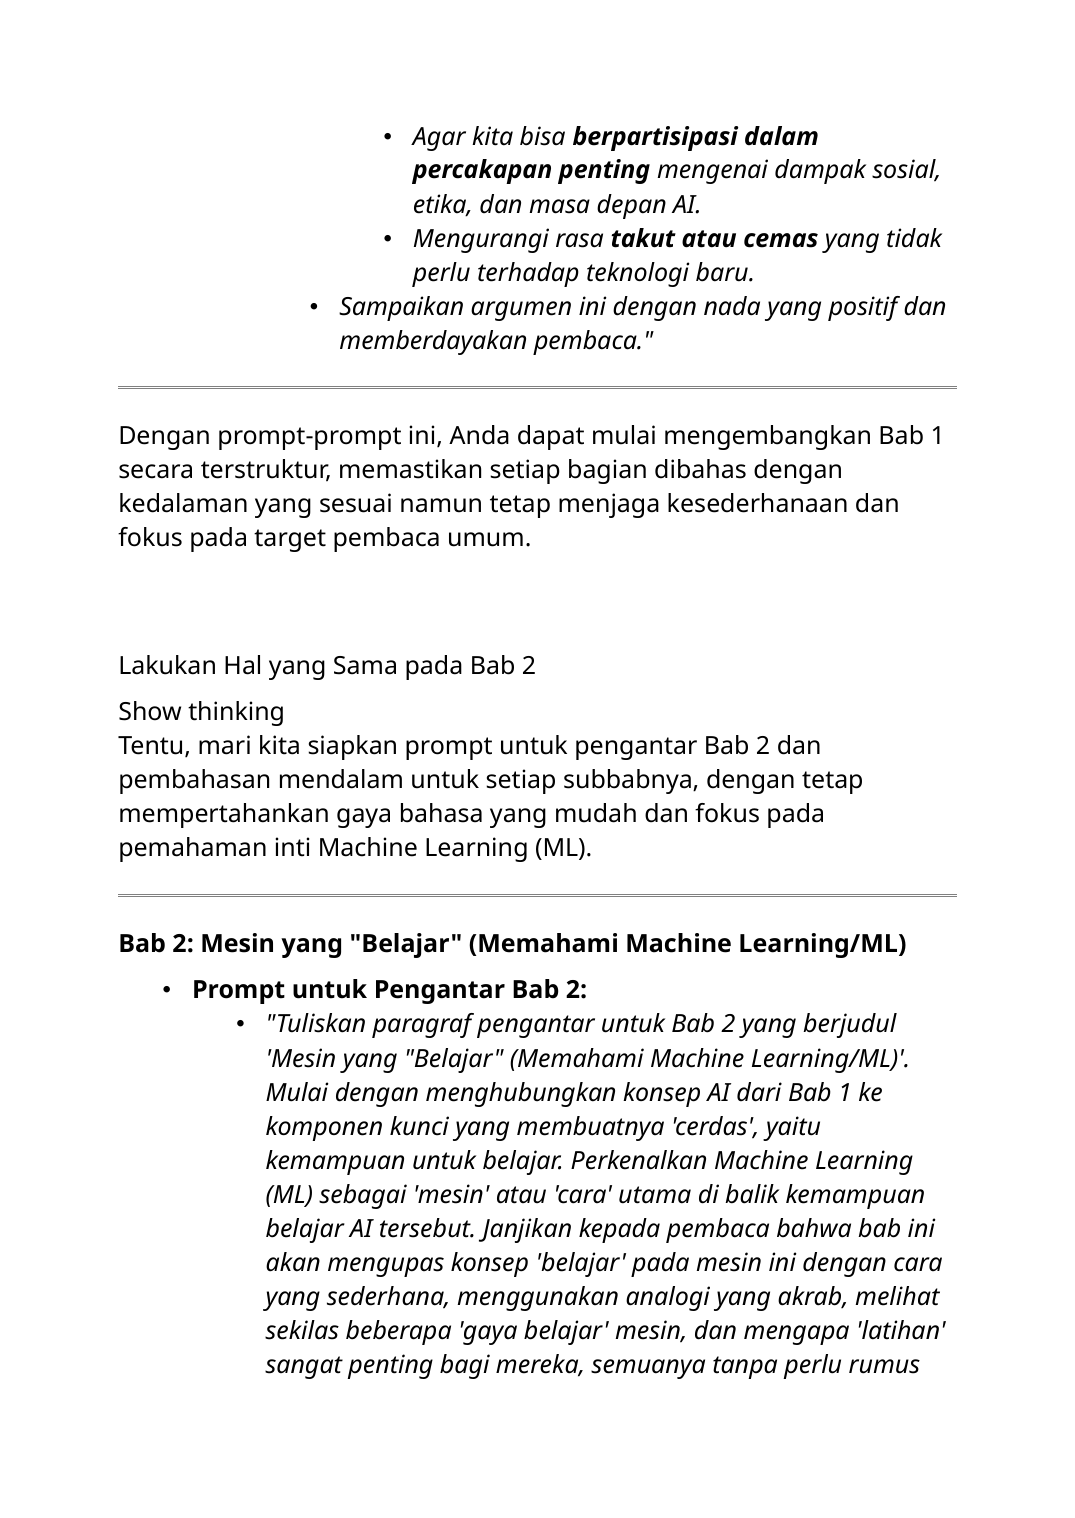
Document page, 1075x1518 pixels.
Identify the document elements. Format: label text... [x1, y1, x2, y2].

text Lakukan Hal yang Sama pada Bab 2 [118, 647, 957, 681]
list Sampaikan argumen ini dengan nada yang positif dan memberdayakan pembaca." [309, 288, 957, 357]
text Show thinking [118, 694, 957, 728]
list Agar kita bisa berpartisipasi dalam percakapan penting mengenai dampak sosial, etika, dan masa depan AI. [383, 118, 957, 220]
list Mengurangi rasa takut atau cemas yang tidak perlu terhadap teknologi baru. [383, 220, 957, 288]
text Tentu, mari kita siapkan prompt untuk pengantar Bab 2 dan pembahasan mendalam untuk setiap subbabnya, dengan tetap mempertahankan gaya bahasa yang mudah dan fokus pada pemahaman inti Machine Learning (ML). [118, 728, 957, 864]
text Dengan prompt-prompt ini, Anda dapat mulai mengembangkan Bab 1 secara terstruktur, memastikan setiap bagian dibahas dengan kedalaman yang sesuai namun tetap menjaga kesederhanaan dan fokus pada target pembaca umum. [118, 418, 957, 554]
list Prompt untuk Pengantar Bab 2: [162, 972, 957, 1006]
list "Tuliskan paragraf pengantar untuk Bab 2 yang berjudul 'Mesin yang "Belajar" (Memahami Machine Learning/ML)'. Mulai dengan menghubungkan konsep AI dari Bab 1 ke komponen kunci yang membuatnya 'cerdas', yaitu kemampuan untuk belajar. Perkenalkan Machine Learning (ML) sebagai 'mesin' atau 'cara' utama di balik kemampuan belajar AI tersebut. Janjikan kepada pembaca bahwa bab ini akan mengupas konsep 'belajar' pada mesin ini dengan cara yang sederhana, menggunakan analogi yang akrab, melihat sekilas beberapa 'gaya belajar' mesin, dan mengapa 'latihan' sangat penting bagi mereka, semuanya tanpa perlu rumus [236, 1006, 957, 1381]
text Bab 2: Mesin yang "Belajar" (Memahami Machine Learning/ML) [118, 926, 957, 959]
